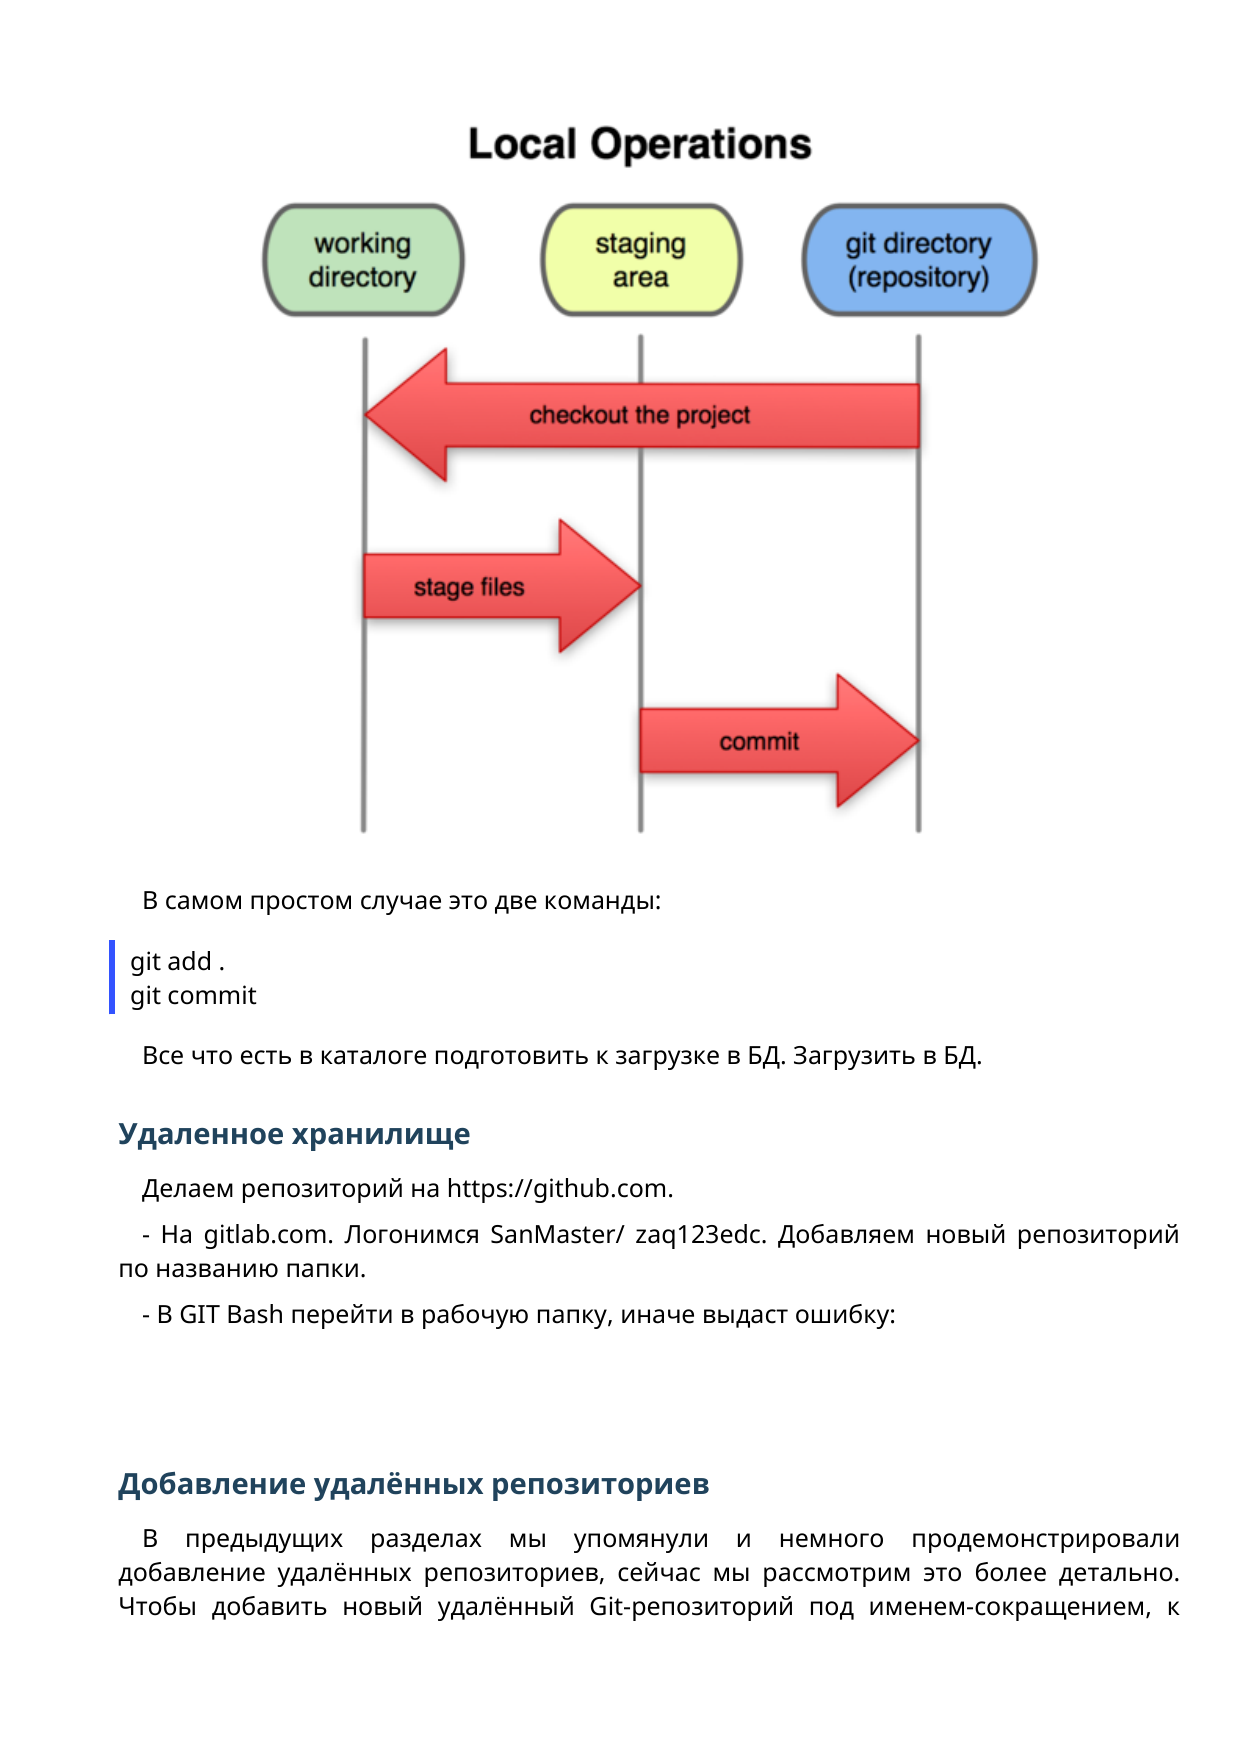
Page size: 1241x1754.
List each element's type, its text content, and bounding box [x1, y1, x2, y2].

text - В GIT Bash перейти в рабочую папку, иначе выдаст ошибку: [118, 1296, 1181, 1330]
text Все что есть в каталоге подготовить к загрузке в БД. Загрузить в БД. [118, 1038, 1181, 1072]
text git commit [115, 977, 1184, 1014]
picture [258, 118, 1041, 837]
text - На gitlab.com. Логонимся SanMaster/ zaq123edc. Добавляем новый репозиторий по названию папки. [118, 1216, 1181, 1284]
text Удаленное хранилище [118, 1113, 1181, 1153]
text В самом простом случае это две команды: [118, 883, 1181, 917]
text Добавление удалённых репозиториев [118, 1463, 1181, 1503]
text Делаем репозиторий на https://github.com. [118, 1171, 1181, 1205]
text git add . [115, 940, 1184, 977]
text В предыдущих разделах мы упомянули и немного продемонстрировали добавление удалённых репозиториев, сейчас мы рассмотрим это более детально. Чтобы добавить новый удалённый Git-репозиторий под именем-сокращением, к [118, 1521, 1181, 1623]
